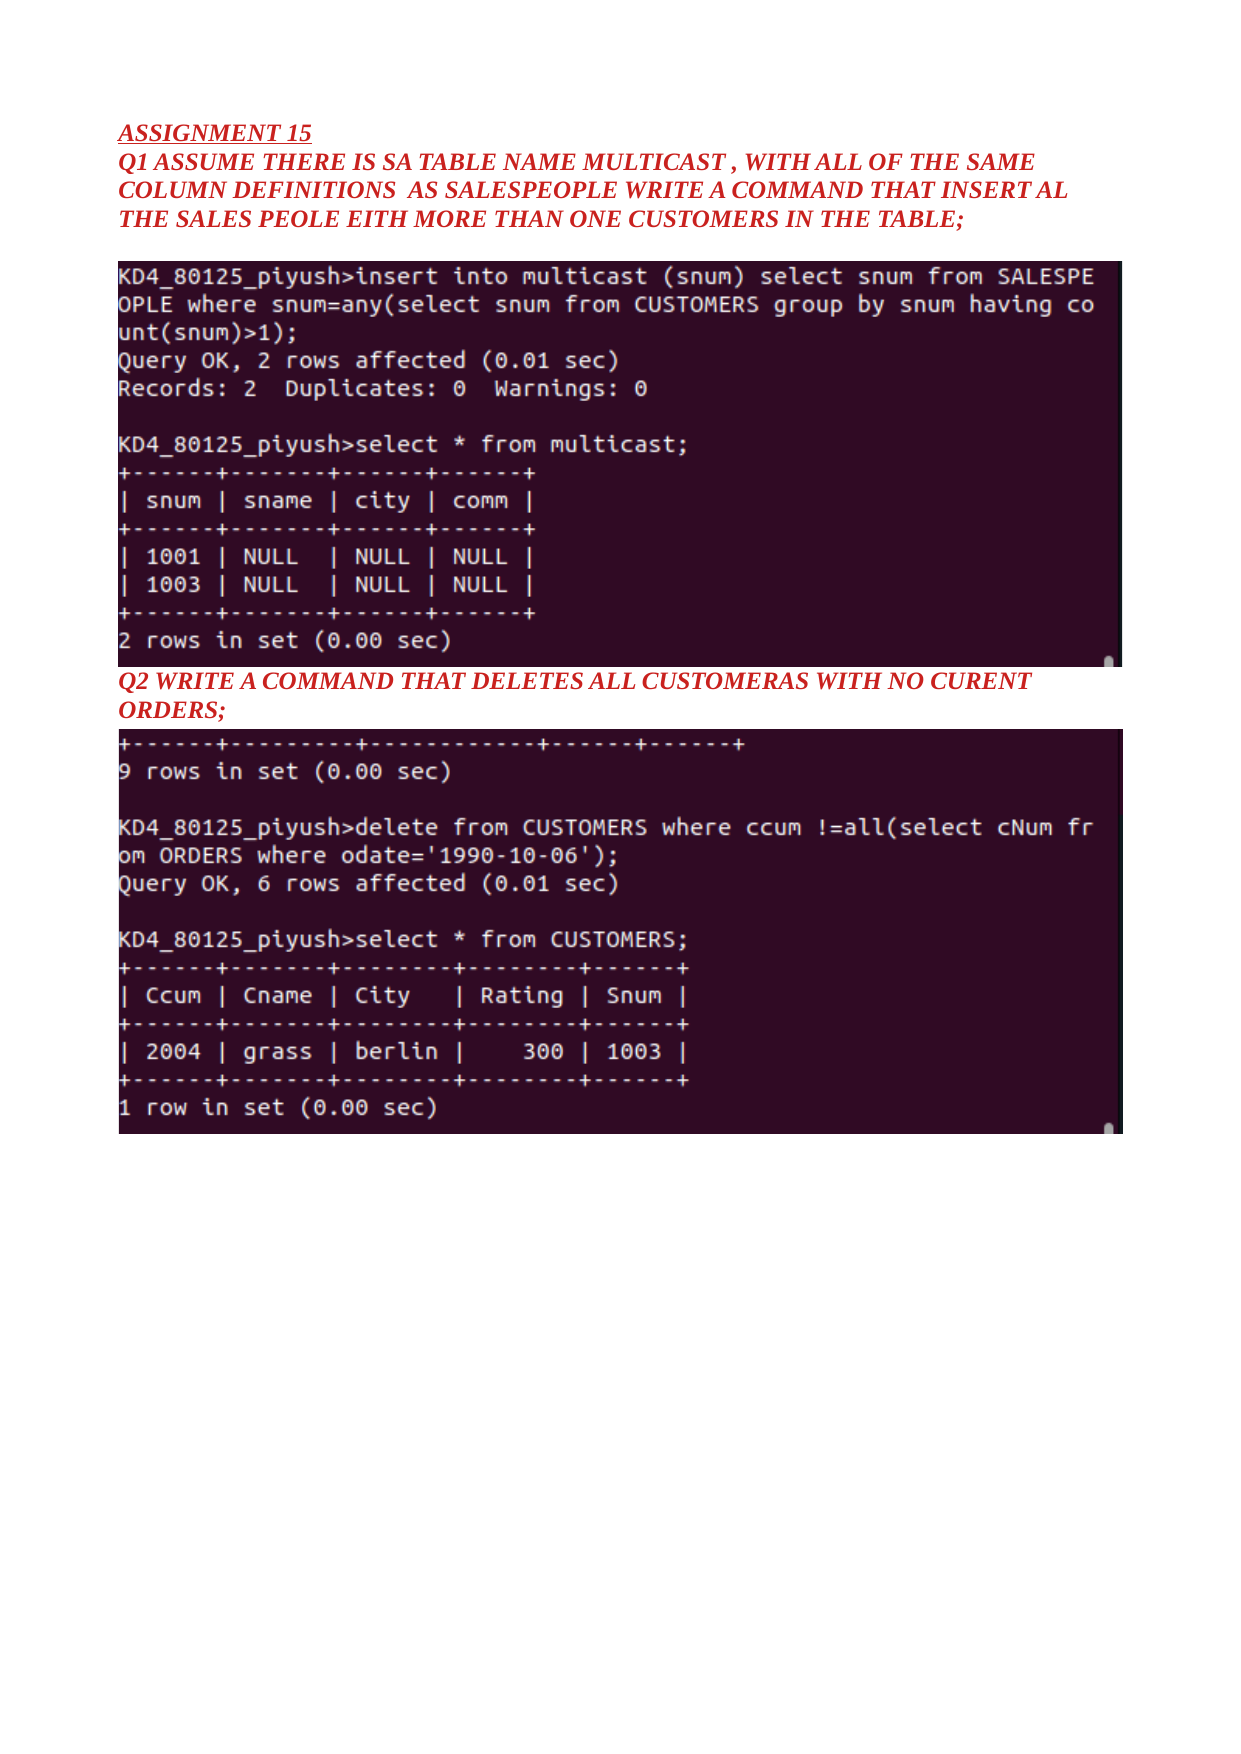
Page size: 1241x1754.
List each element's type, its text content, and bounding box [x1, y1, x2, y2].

text Q1 ASSUME THERE IS SA TABLE NAME MULTICAST , WITH ALL OF THE SAME COLUMN DEFINITIONS AS SALESPEOPLE WRITE A COMMAND THAT INSERT AL THE SALES PEOLE EITH MORE THAN ONE CUSTOMERS IN THE TABLE; [118, 147, 1122, 233]
picture [118, 261, 1123, 667]
text Q2 WRITE A COMMAND THAT DELETES ALL CUSTOMERAS WITH NO CURENT ORDERS; [118, 667, 1122, 724]
picture [118, 729, 1123, 1134]
text ASSIGNMENT 15 [118, 118, 1122, 147]
